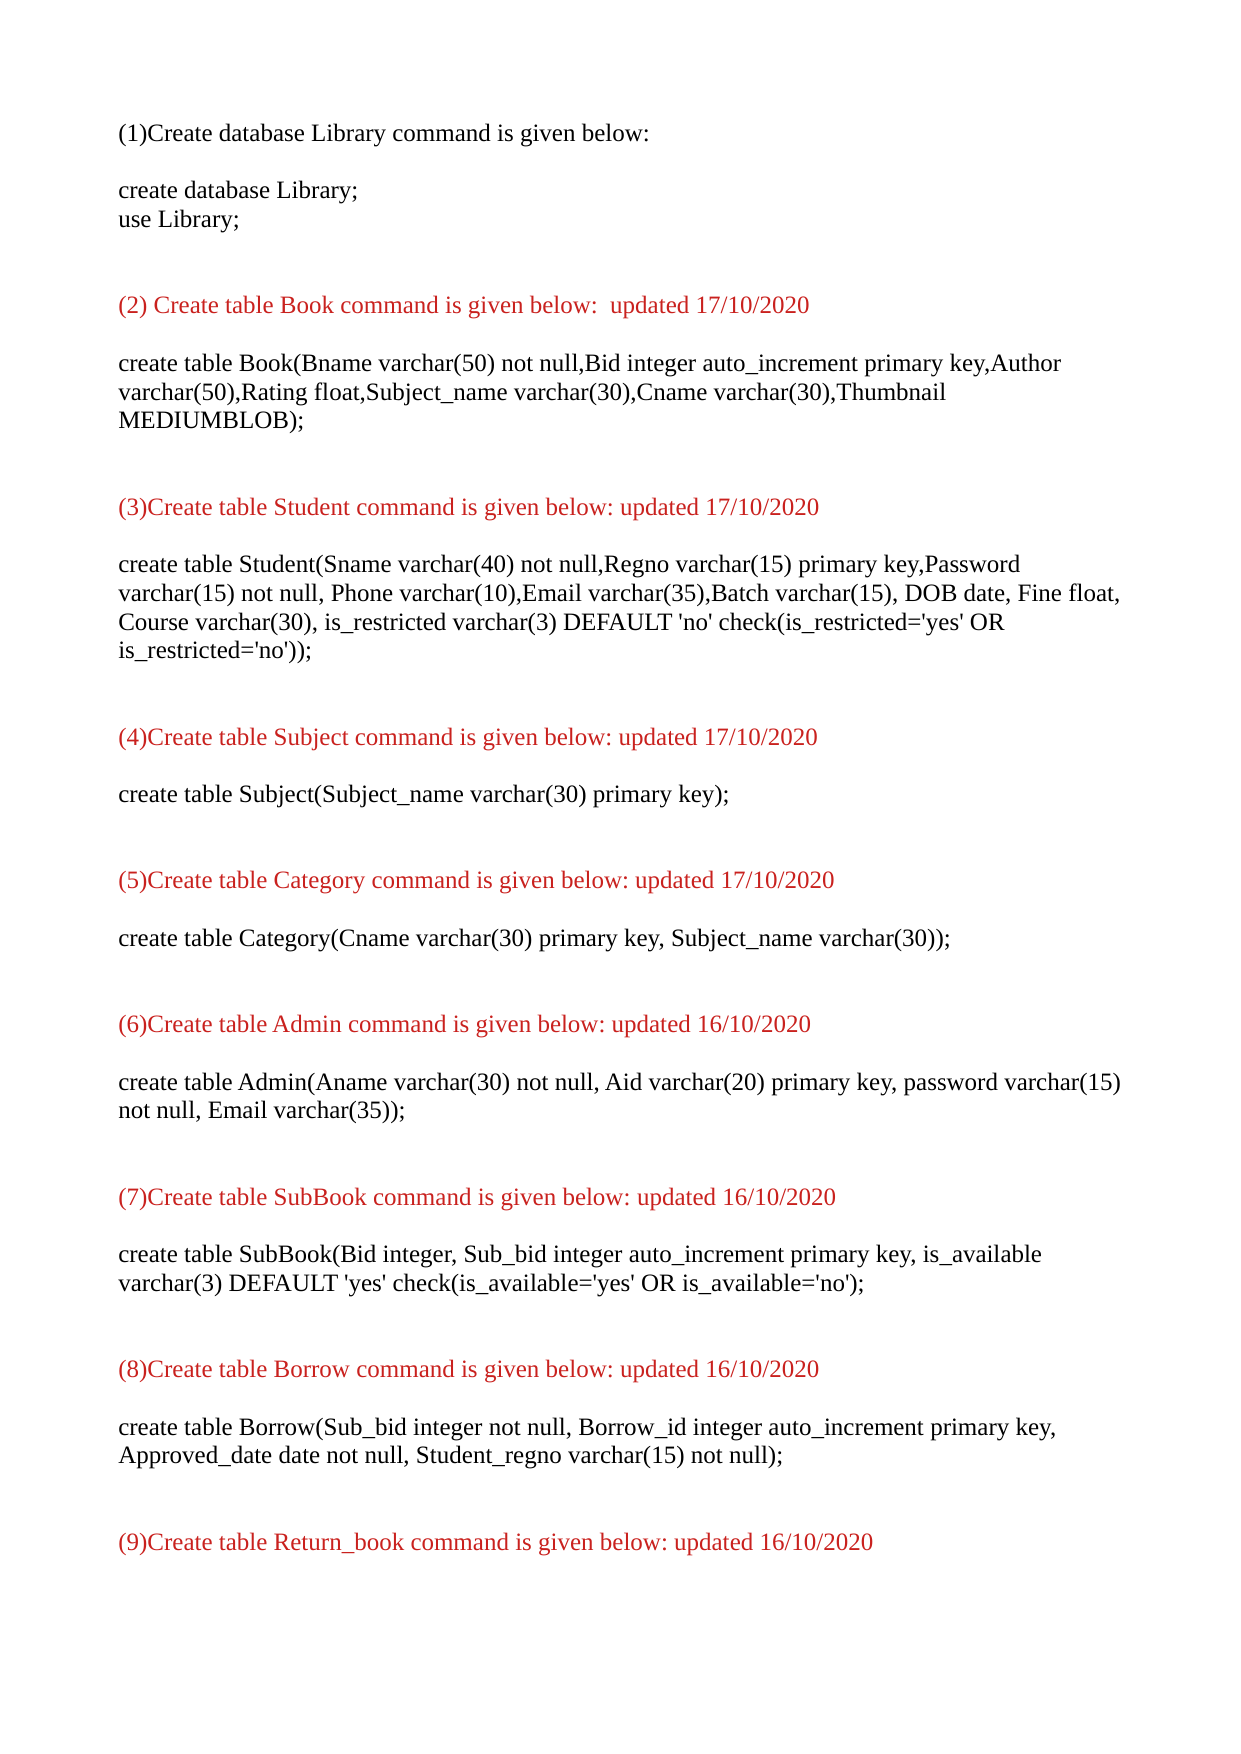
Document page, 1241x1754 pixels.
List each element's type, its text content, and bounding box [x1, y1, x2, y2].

text create table Borrow(Sub_bid integer not null, Borrow_id integer auto_increment primary key, Approved_date date not null, Student_regno varchar(15) not null); [118, 1412, 1122, 1469]
text create table SubBook(Bid integer, Sub_bid integer auto_increment primary key, is_available varchar(3) DEFAULT 'yes' check(is_available='yes' OR is_available='no'); [118, 1239, 1122, 1297]
text (7)Create table SubBook command is given below: updated 16/10/2020 [118, 1182, 1122, 1211]
text create table Student(Sname varchar(40) not null,Regno varchar(15) primary key,Password varchar(15) not null, Phone varchar(10),Email varchar(35),Batch varchar(15), DOB date, Fine float, Course varchar(30), is_restricted varchar(3) DEFAULT 'no' check(is_restricted='yes' OR is_restricted='no')); [118, 549, 1122, 664]
text (2) Create table Book command is given below: updated 17/10/2020 [118, 291, 1122, 319]
text create table Admin(Aname varchar(30) not null, Aid varchar(20) primary key, password varchar(15) not null, Email varchar(35)); [118, 1067, 1122, 1124]
text (6)Create table Admin command is given below: updated 16/10/2020 [118, 1009, 1122, 1038]
text (8)Create table Borrow command is given below: updated 16/10/2020 [118, 1354, 1122, 1383]
text use Library; [118, 204, 1122, 233]
text (3)Create table Student command is given below: updated 17/10/2020 [118, 492, 1122, 521]
text create table Book(Bname varchar(50) not null,Bid integer auto_increment primary key,Author varchar(50),Rating float,Subject_name varchar(30),Cname varchar(30),Thumbnail MEDIUMBLOB); [118, 348, 1122, 434]
text (5)Create table Category command is given below: updated 17/10/2020 [118, 866, 1122, 894]
text create table Subject(Subject_name varchar(30) primary key); [118, 779, 1122, 808]
text (1)Create database Library command is given below: [118, 118, 1122, 147]
text create database Library; [118, 176, 1122, 204]
text (4)Create table Subject command is given below: updated 17/10/2020 [118, 722, 1122, 751]
text (9)Create table Return_book command is given below: updated 16/10/2020 [118, 1527, 1122, 1556]
text create table Category(Cname varchar(30) primary key, Subject_name varchar(30)); [118, 923, 1122, 952]
